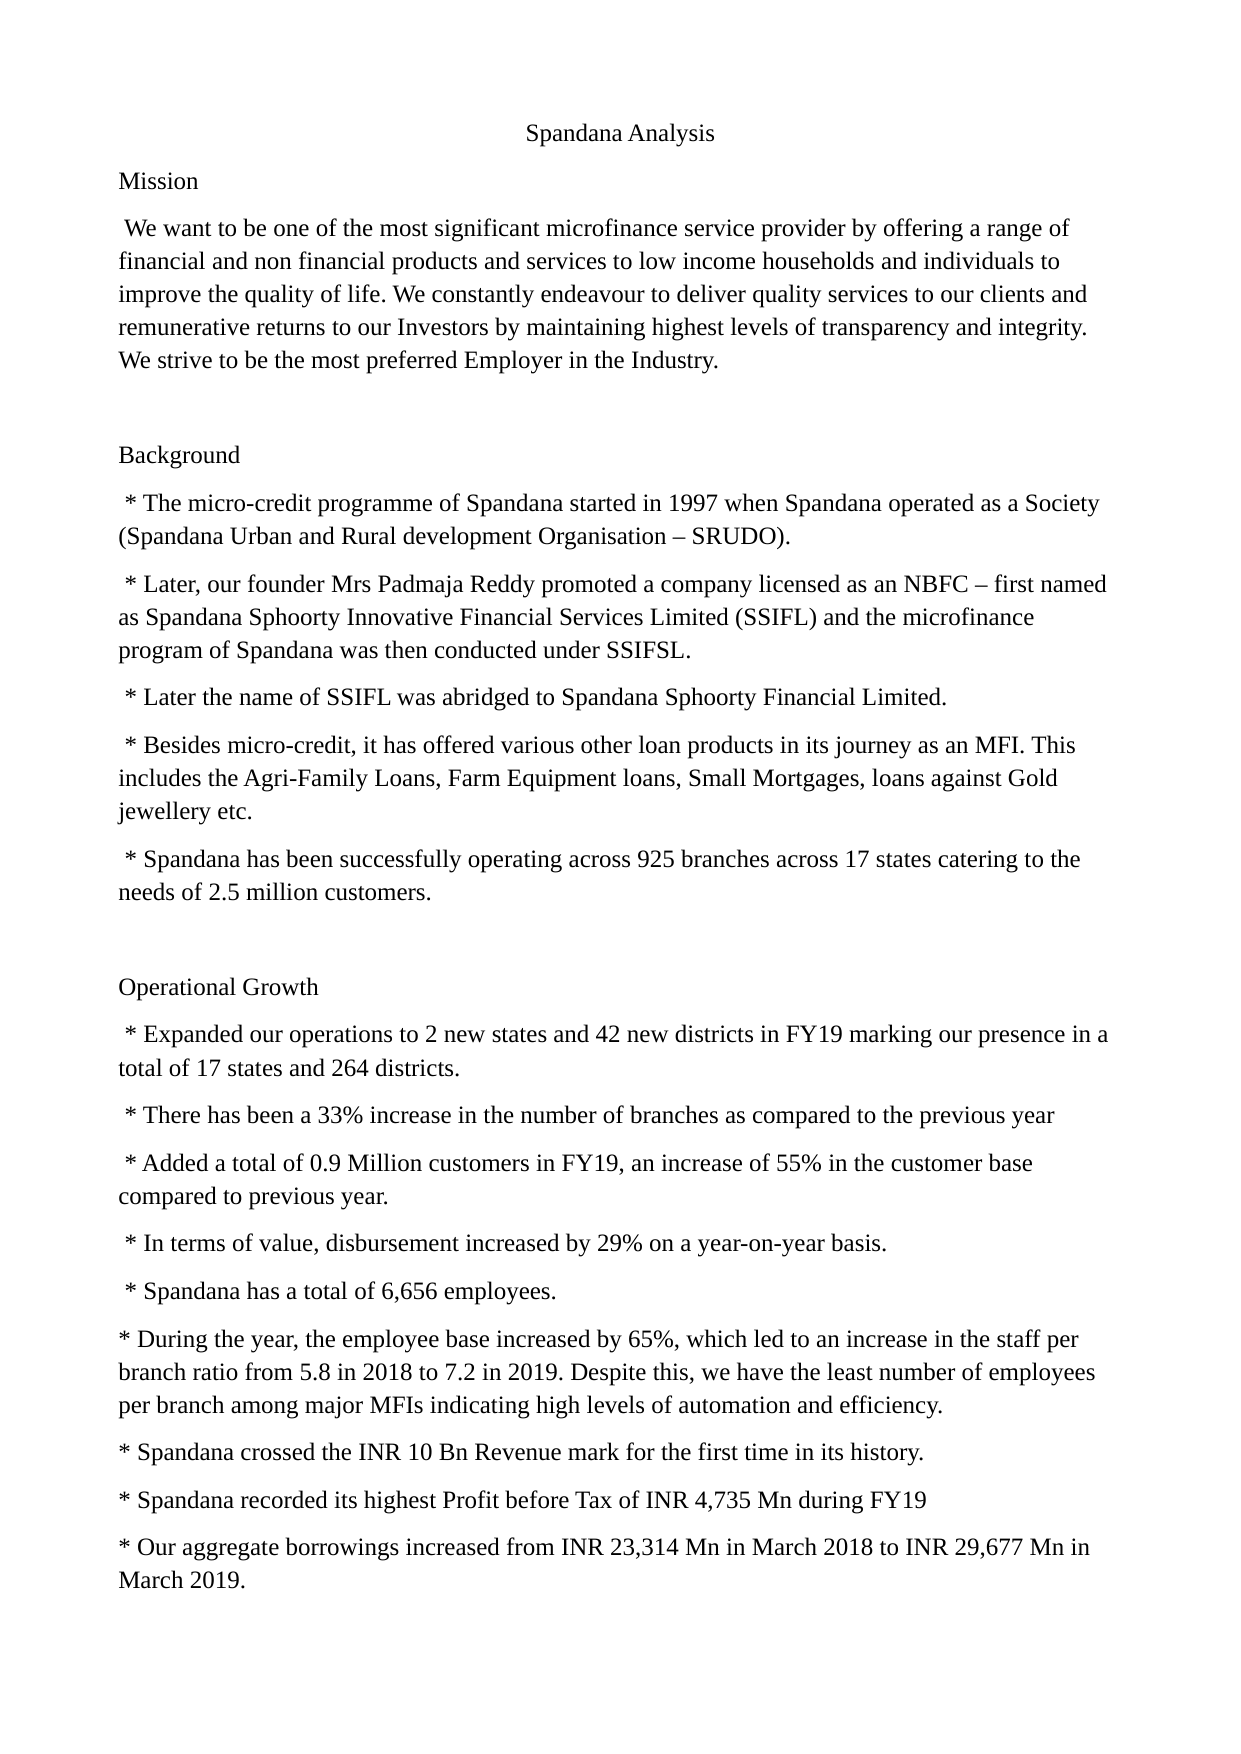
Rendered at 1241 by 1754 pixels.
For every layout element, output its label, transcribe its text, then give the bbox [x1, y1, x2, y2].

text * The micro-credit programme of Spandana started in 1997 when Spandana operated as a Society (Spandana Urban and Rural development Organisation – SRUDO). [118, 488, 1122, 550]
text * Added a total of 0.9 Million customers in FY19, an increase of 55% in the customer base compared to previous year. [118, 1148, 1122, 1209]
text * There has been a 33% increase in the number of branches as compared to the previous year [118, 1100, 1122, 1129]
text * Spandana has been successfully operating across 925 branches across 17 states catering to the needs of 2.5 million customers. [118, 844, 1122, 906]
text * Besides micro-credit, it has offered various other loan products in its journey as an MFI. This includes the Agri-Family Loans, Farm Equipment loans, Small Mortgages, loans against Gold jewellery etc. [118, 730, 1122, 825]
text * During the year, the employee base increased by 65%, which led to an increase in the staff per branch ratio from 5.8 in 2018 to 7.2 in 2019. Despite this, we have the least number of employees per branch among major MFIs indicating high levels of automation and efficiency. [118, 1324, 1122, 1418]
text * Spandana has a total of 6,656 employees. [118, 1276, 1122, 1305]
text We want to be one of the most significant microfinance service provider by offering a range of financial and non financial products and services to low income households and individuals to improve the quality of life. We constantly endeavour to deliver quality services to our clients and remunerative returns to our Investors by maintaining highest levels of transparency and integrity. We strive to be the most preferred Employer in the Industry. [118, 213, 1122, 374]
text Mission [118, 166, 1122, 194]
text * Spandana crossed the INR 10 Bn Revenue mark for the first time in its history. [118, 1437, 1122, 1466]
text * Later the name of SSIFL was abridged to Spandana Sphoorty Financial Limited. [118, 682, 1122, 711]
text * Expanded our operations to 2 new states and 42 new districts in FY19 marking our presence in a total of 17 states and 264 districts. [118, 1019, 1122, 1081]
text * Spandana recorded its highest Profit before Tax of INR 4,735 Mn during FY19 [118, 1485, 1122, 1514]
text * In terms of value, disbursement increased by 29% on a year-on-year basis. [118, 1228, 1122, 1257]
text Spandana Analysis [118, 118, 1122, 147]
text Operational Growth [118, 972, 1122, 1001]
text Background [118, 441, 1122, 469]
text * Later, our founder Mrs Padmaja Reddy promoted a company licensed as an NBFC – first named as Spandana Sphoorty Innovative Financial Services Limited (SSIFL) and the microfinance program of Spandana was then conducted under SSIFSL. [118, 569, 1122, 664]
text * Our aggregate borrowings increased from INR 23,314 Mn in March 2018 to INR 29,677 Mn in March 2019. [118, 1532, 1122, 1594]
